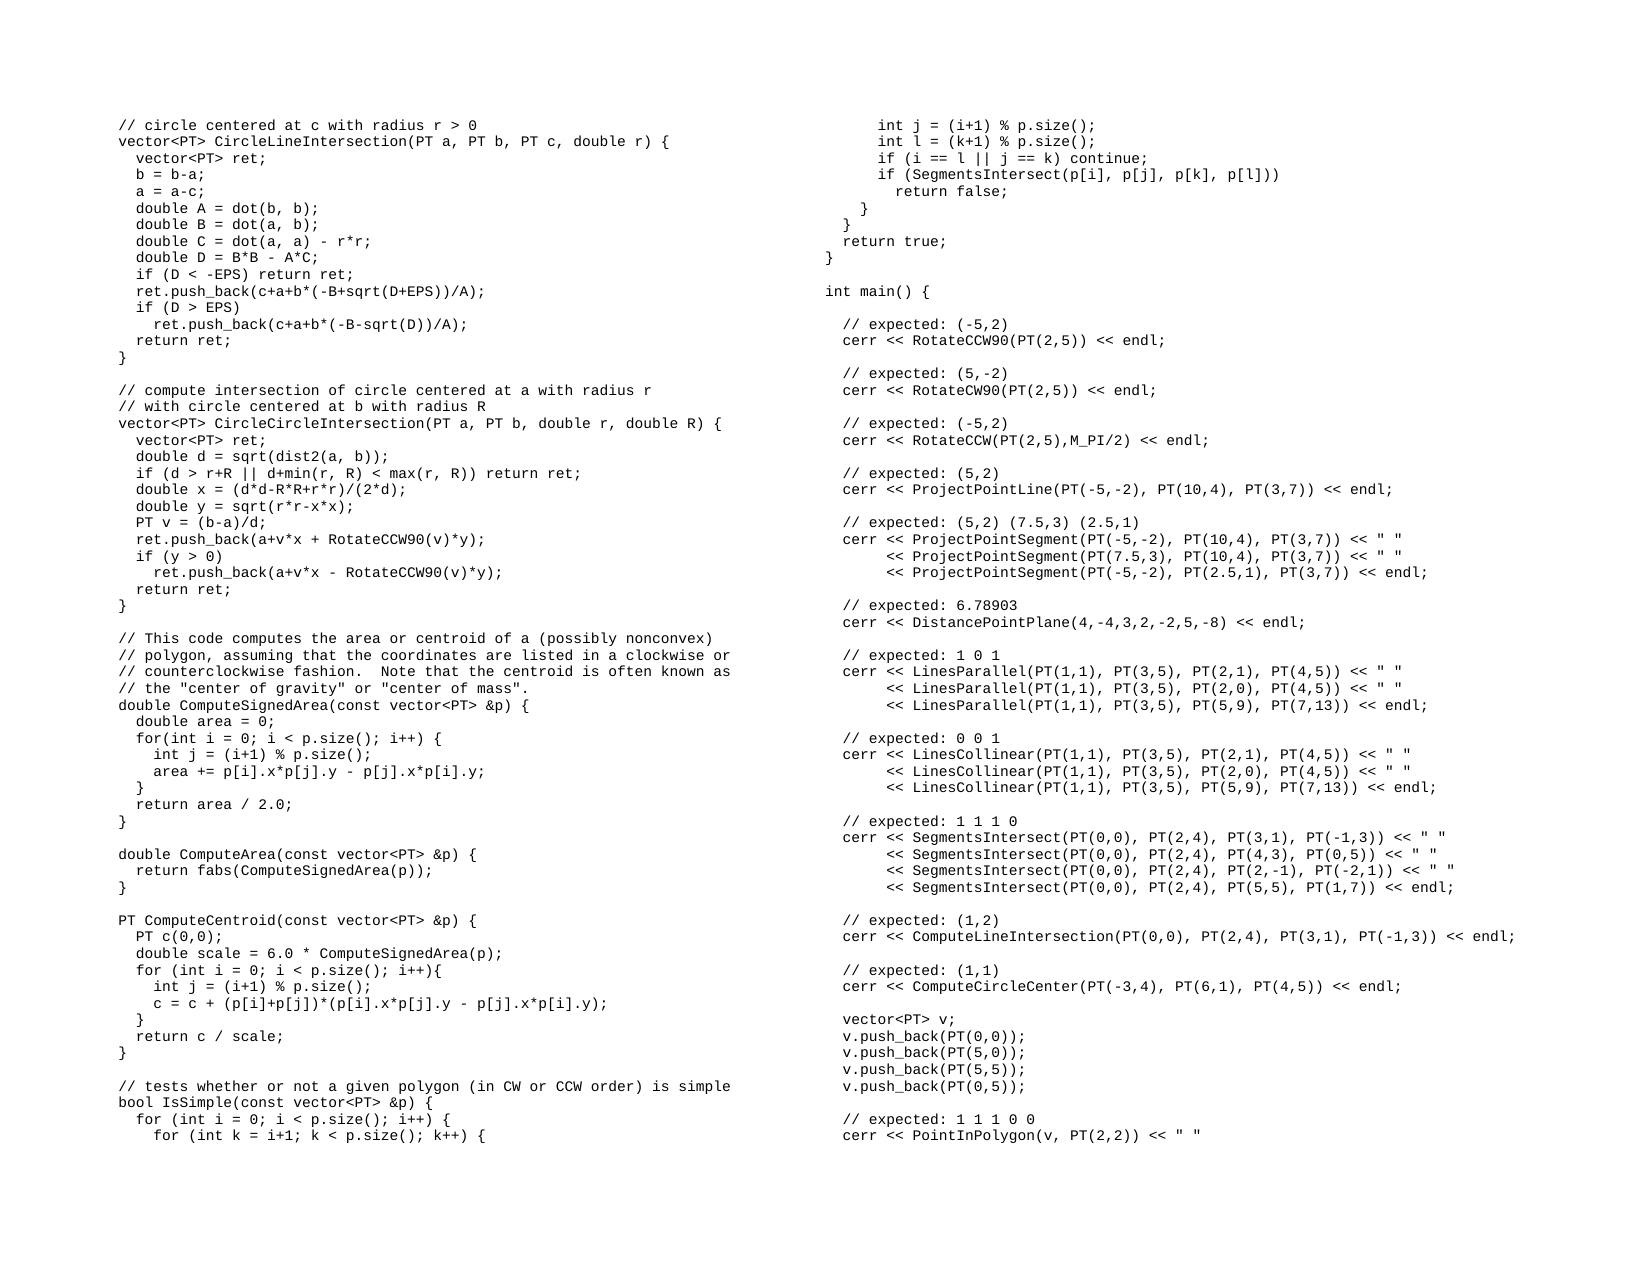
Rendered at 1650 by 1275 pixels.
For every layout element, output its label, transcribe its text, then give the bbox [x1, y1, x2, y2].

text double x = (d*d-R*R+r*r)/(2*d); [118, 482, 825, 499]
text PT ComputeCentroid(const vector<PT> &p) { [118, 913, 825, 930]
text // counterclockwise fashion. Note that the centroid is often known as [118, 665, 825, 681]
text double D = B*B - A*C; [118, 251, 825, 267]
text } [118, 880, 825, 897]
text PT c(0,0); [118, 930, 825, 946]
text return area / 2.0; [118, 797, 825, 814]
text ret.push_back(c+a+b*(-B-sqrt(D))/A); [118, 317, 825, 333]
text << SegmentsIntersect(PT(0,0), PT(2,4), PT(2,-1), PT(-2,1)) << " " [825, 863, 1532, 880]
text << LinesParallel(PT(1,1), PT(3,5), PT(5,9), PT(7,13)) << endl; [825, 698, 1532, 714]
text << LinesCollinear(PT(1,1), PT(3,5), PT(5,9), PT(7,13)) << endl; [825, 781, 1532, 797]
text } [118, 1046, 825, 1062]
text if (D > EPS) [118, 300, 825, 317]
text return true; [825, 234, 1532, 251]
text // compute intersection of circle centered at a with radius r [118, 383, 825, 400]
text c = c + (p[i]+p[j])*(p[i].x*p[j].y - p[j].x*p[i].y); [118, 996, 825, 1012]
text // expected: 0 0 1 [825, 731, 1532, 747]
text } [118, 350, 825, 367]
text vector<PT> CircleLineIntersection(PT a, PT b, PT c, double r) { [118, 135, 825, 151]
text for (int i = 0; i < p.size(); i++){ [118, 963, 825, 979]
text for (int k = i+1; k < p.size(); k++) { [118, 1128, 825, 1145]
text // polygon, assuming that the coordinates are listed in a clockwise or [118, 648, 825, 665]
text cerr << ProjectPointLine(PT(-5,-2), PT(10,4), PT(3,7)) << endl; [825, 482, 1532, 499]
text // expected: 1 1 1 0 [825, 814, 1532, 830]
text int main() { [825, 284, 1532, 300]
text if (D < -EPS) return ret; [118, 267, 825, 284]
text } [118, 598, 825, 615]
text cerr << ProjectPointSegment(PT(-5,-2), PT(10,4), PT(3,7)) << " " [825, 532, 1532, 549]
text // expected: 1 0 1 [825, 648, 1532, 665]
text // expected: (5,2) [825, 466, 1532, 482]
text if (d > r+R || d+min(r, R) < max(r, R)) return ret; [118, 466, 825, 482]
text double y = sqrt(r*r-x*x); [118, 499, 825, 516]
text double B = dot(a, b); [118, 217, 825, 234]
text double ComputeArea(const vector<PT> &p) { [118, 847, 825, 863]
text for(int i = 0; i < p.size(); i++) { [118, 731, 825, 747]
text // expected: (1,1) [825, 963, 1532, 979]
text vector<PT> CircleCircleIntersection(PT a, PT b, double r, double R) { [118, 416, 825, 433]
text double area = 0; [118, 714, 825, 731]
text area += p[i].x*p[j].y - p[j].x*p[i].y; [118, 764, 825, 781]
text // circle centered at c with radius r > 0 [118, 118, 825, 135]
text cerr << RotateCCW90(PT(2,5)) << endl; [825, 333, 1532, 350]
text if (i == l || j == k) continue; [825, 151, 1532, 168]
text return ret; [118, 582, 825, 598]
text cerr << PointInPolygon(v, PT(2,2)) << " " [825, 1128, 1532, 1145]
text int l = (k+1) % p.size(); [825, 135, 1532, 151]
text return ret; [118, 333, 825, 350]
text if (y > 0) [118, 549, 825, 565]
text cerr << ComputeCircleCenter(PT(-3,4), PT(6,1), PT(4,5)) << endl; [825, 979, 1532, 996]
text } [825, 251, 1532, 267]
text vector<PT> ret; [118, 151, 825, 168]
text cerr << LinesParallel(PT(1,1), PT(3,5), PT(2,1), PT(4,5)) << " " [825, 665, 1532, 681]
text // expected: (1,2) [825, 913, 1532, 930]
text << SegmentsIntersect(PT(0,0), PT(2,4), PT(4,3), PT(0,5)) << " " [825, 847, 1532, 863]
text } [118, 1012, 825, 1029]
text << SegmentsIntersect(PT(0,0), PT(2,4), PT(5,5), PT(1,7)) << endl; [825, 880, 1532, 897]
text cerr << RotateCW90(PT(2,5)) << endl; [825, 383, 1532, 400]
text int j = (i+1) % p.size(); [825, 118, 1532, 135]
text a = a-c; [118, 184, 825, 201]
text return c / scale; [118, 1029, 825, 1046]
text vector<PT> ret; [118, 433, 825, 449]
text << LinesCollinear(PT(1,1), PT(3,5), PT(2,0), PT(4,5)) << " " [825, 764, 1532, 781]
text if (SegmentsIntersect(p[i], p[j], p[k], p[l])) [825, 168, 1532, 184]
text vector<PT> v; [825, 1012, 1532, 1029]
text int j = (i+1) % p.size(); [118, 979, 825, 996]
text << ProjectPointSegment(PT(-5,-2), PT(2.5,1), PT(3,7)) << endl; [825, 565, 1532, 582]
text // tests whether or not a given polygon (in CW or CCW order) is simple [118, 1079, 825, 1095]
text cerr << DistancePointPlane(4,-4,3,2,-2,5,-8) << endl; [825, 615, 1532, 632]
text b = b-a; [118, 168, 825, 184]
text } [825, 217, 1532, 234]
text ret.push_back(a+v*x - RotateCCW90(v)*y); [118, 565, 825, 582]
text v.push_back(PT(5,0)); [825, 1046, 1532, 1062]
text << LinesParallel(PT(1,1), PT(3,5), PT(2,0), PT(4,5)) << " " [825, 681, 1532, 698]
text PT v = (b-a)/d; [118, 516, 825, 532]
text return false; [825, 184, 1532, 201]
text } [118, 781, 825, 797]
text cerr << SegmentsIntersect(PT(0,0), PT(2,4), PT(3,1), PT(-1,3)) << " " [825, 830, 1532, 847]
text ret.push_back(c+a+b*(-B+sqrt(D+EPS))/A); [118, 284, 825, 300]
text bool IsSimple(const vector<PT> &p) { [118, 1095, 825, 1112]
text v.push_back(PT(5,5)); [825, 1062, 1532, 1079]
text v.push_back(PT(0,0)); [825, 1029, 1532, 1046]
text for (int i = 0; i < p.size(); i++) { [118, 1112, 825, 1128]
text // with circle centered at b with radius R [118, 400, 825, 416]
text } [825, 201, 1532, 217]
text double d = sqrt(dist2(a, b)); [118, 449, 825, 466]
text cerr << RotateCCW(PT(2,5),M_PI/2) << endl; [825, 433, 1532, 449]
text // expected: (5,2) (7.5,3) (2.5,1) [825, 516, 1532, 532]
text // expected: 1 1 1 0 0 [825, 1112, 1532, 1128]
text v.push_back(PT(0,5)); [825, 1079, 1532, 1095]
text // expected: 6.78903 [825, 598, 1532, 615]
text << ProjectPointSegment(PT(7.5,3), PT(10,4), PT(3,7)) << " " [825, 549, 1532, 565]
text // expected: (-5,2) [825, 416, 1532, 433]
text } [118, 814, 825, 830]
text double ComputeSignedArea(const vector<PT> &p) { [118, 698, 825, 714]
text return fabs(ComputeSignedArea(p)); [118, 863, 825, 880]
text double scale = 6.0 * ComputeSignedArea(p); [118, 946, 825, 963]
text // the "center of gravity" or "center of mass". [118, 681, 825, 698]
text double A = dot(b, b); [118, 201, 825, 217]
text double C = dot(a, a) - r*r; [118, 234, 825, 251]
text // expected: (5,-2) [825, 367, 1532, 383]
text // expected: (-5,2) [825, 317, 1532, 333]
text ret.push_back(a+v*x + RotateCCW90(v)*y); [118, 532, 825, 549]
text // This code computes the area or centroid of a (possibly nonconvex) [118, 632, 825, 648]
text cerr << LinesCollinear(PT(1,1), PT(3,5), PT(2,1), PT(4,5)) << " " [825, 747, 1532, 764]
text cerr << ComputeLineIntersection(PT(0,0), PT(2,4), PT(3,1), PT(-1,3)) << endl; [825, 930, 1532, 946]
text int j = (i+1) % p.size(); [118, 747, 825, 764]
